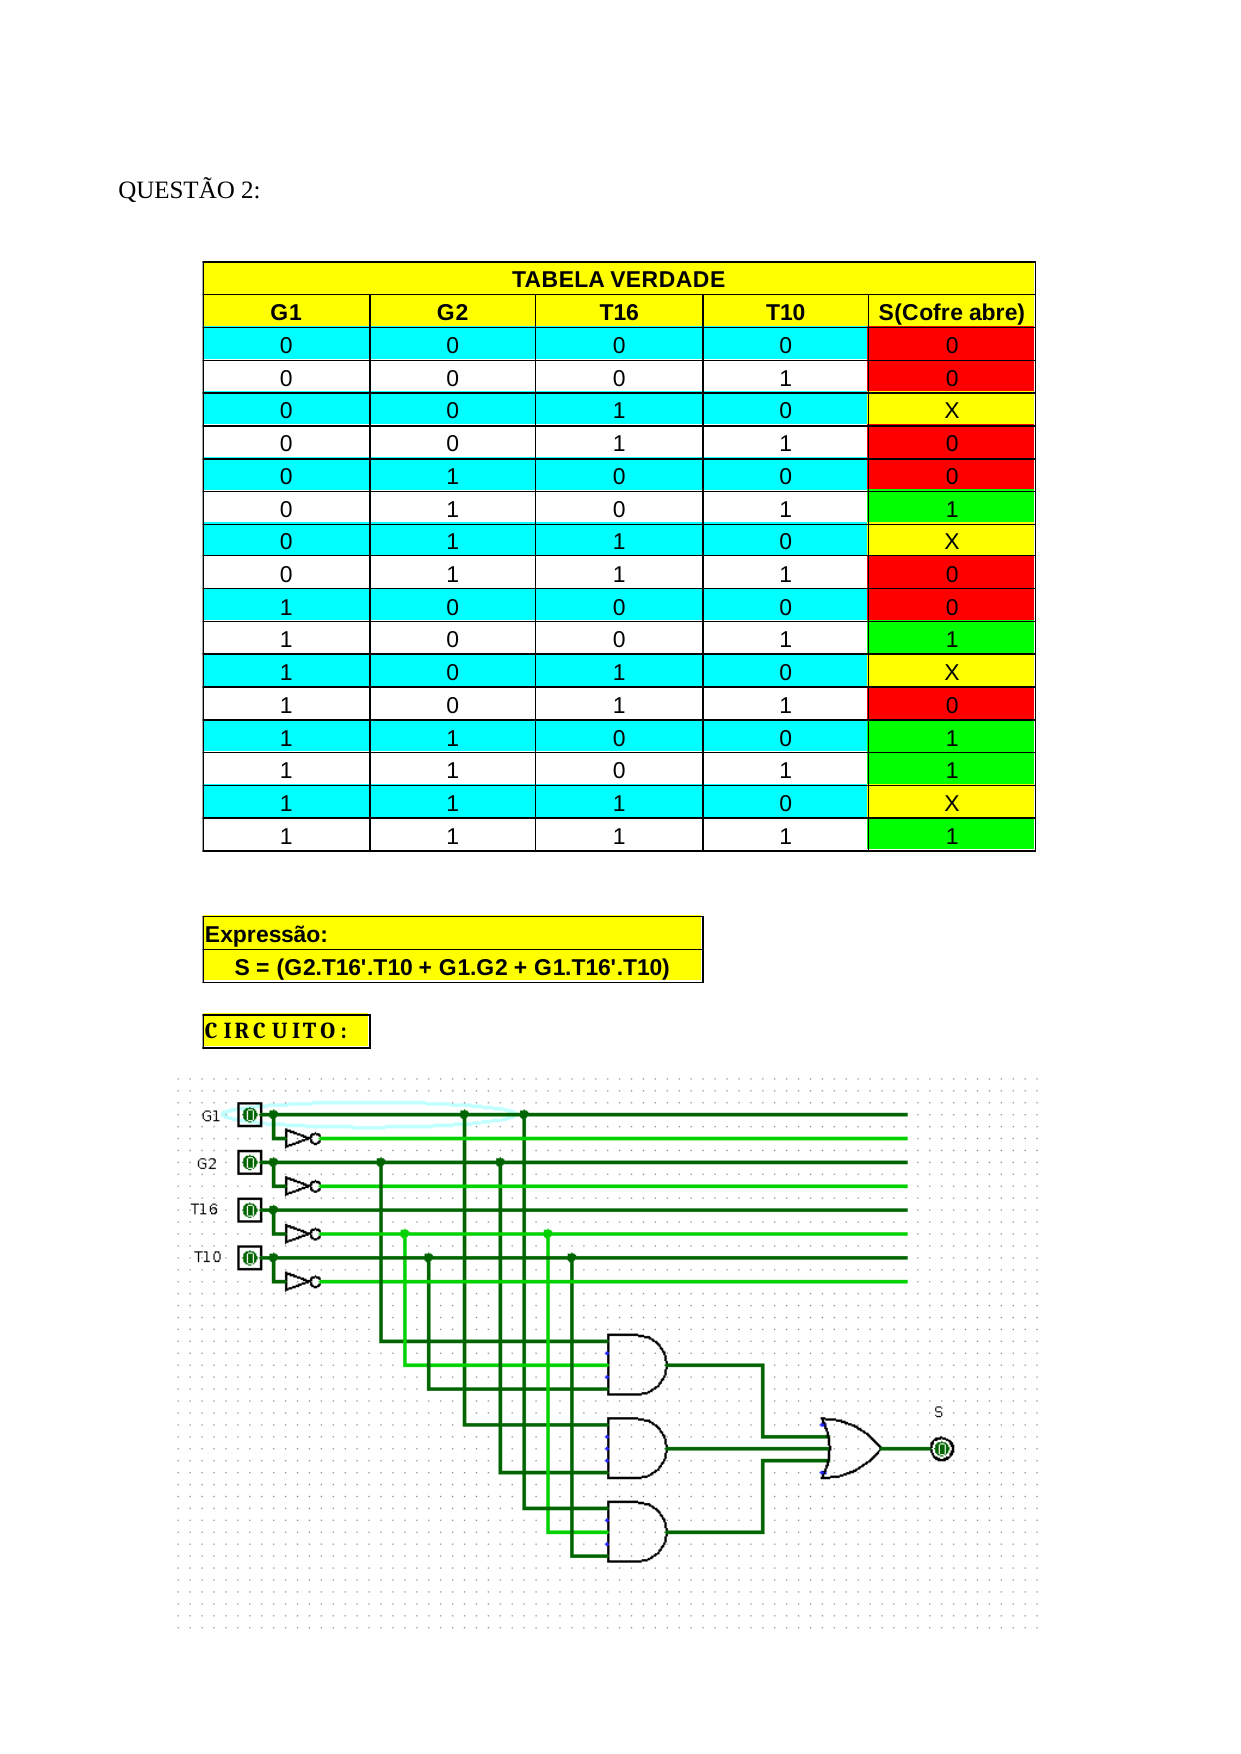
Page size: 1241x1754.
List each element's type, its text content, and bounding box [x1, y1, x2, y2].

picture [167, 1076, 1045, 1632]
text QUESTÃO 2: [118, 176, 1122, 204]
